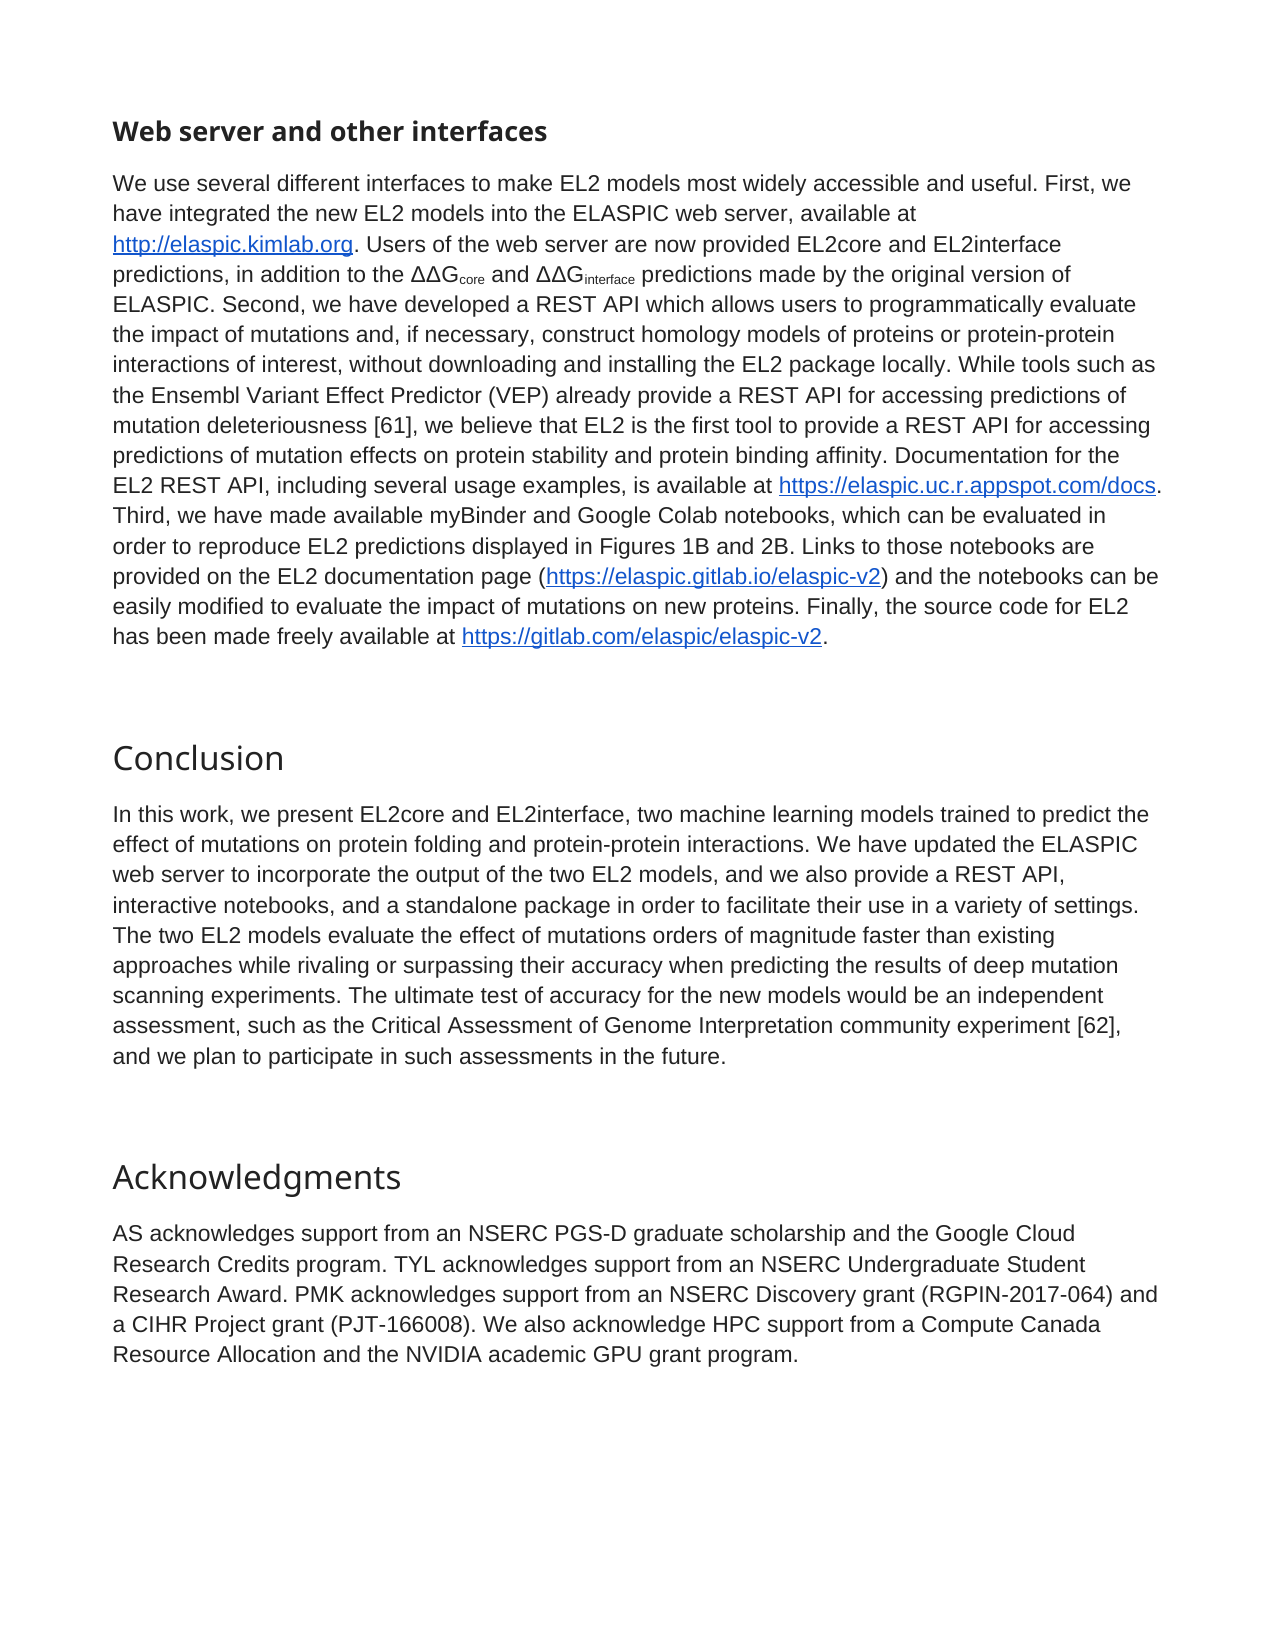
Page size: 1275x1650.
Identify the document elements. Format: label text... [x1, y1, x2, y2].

subtitle Acknowledgments [112, 1154, 1162, 1199]
text We use several different interfaces to make EL2 models most widely accessible and useful. First, we have integrated the new EL2 models into the ELASPIC web server, available at http://elaspic.kimlab.org. Users of the web server are now provided EL2core and EL2interface predictions, in addition to the ΔΔGcore and ΔΔGinterface predictions made by the original version of ELASPIC. Second, we have developed a REST API which allows users to programmatically evaluate the impact of mutations and, if necessary, construct homology models of proteins or protein-protein interactions of interest, without downloading and installing the EL2 package locally. While tools such as the Ensembl Variant Effect Predictor (VEP) already provide a REST API for accessing predictions of mutation deleteriousness [61], we believe that EL2 is the first tool to provide a REST API for accessing predictions of mutation effects on protein stability and protein binding affinity. Documentation for the EL2 REST API, including several usage examples, is available at https://elaspic.uc.r.appspot.com/docs. Third, we have made available myBinder and Google Colab notebooks, which can be evaluated in order to reproduce EL2 predictions displayed in Figures 1B and 2B. Links to those notebooks are provided on the EL2 documentation page (https://elaspic.gitlab.io/elaspic-v2) and the notebooks can be easily modified to evaluate the impact of mutations on new proteins. Finally, the source code for EL2 has been made freely available at https://gitlab.com/elaspic/elaspic-v2. [112, 170, 1162, 650]
subtitle Conclusion [112, 735, 1162, 780]
subtitle Web server and other interfaces [112, 112, 1162, 149]
text AS acknowledges support from an NSERC PGS-D graduate scholarship and the Google Cloud Research Credits program. TYL acknowledges support from an NSERC Undergraduate Student Research Award. PMK acknowledges support from an NSERC Discovery grant (RGPIN-2017-064) and a CIHR Project grant (PJT-166008). We also acknowledge HPC support from a Compute Canada Resource Allocation and the NVIDIA academic GPU grant program. [112, 1220, 1162, 1368]
text In this work, we present EL2core and EL2interface, two machine learning models trained to predict the effect of mutations on protein folding and protein-protein interactions. We have updated the ELASPIC web server to incorporate the output of the two EL2 models, and we also provide a REST API, interactive notebooks, and a standalone package in order to facilitate their use in a variety of settings. The two EL2 models evaluate the effect of mutations orders of magnitude faster than existing approaches while rivaling or surpassing their accuracy when predicting the results of deep mutation scanning experiments. The ultimate test of accuracy for the new models would be an independent assessment, such as the Critical Assessment of Genome Interpretation community experiment [62], and we plan to participate in such assessments in the future. [112, 801, 1162, 1069]
